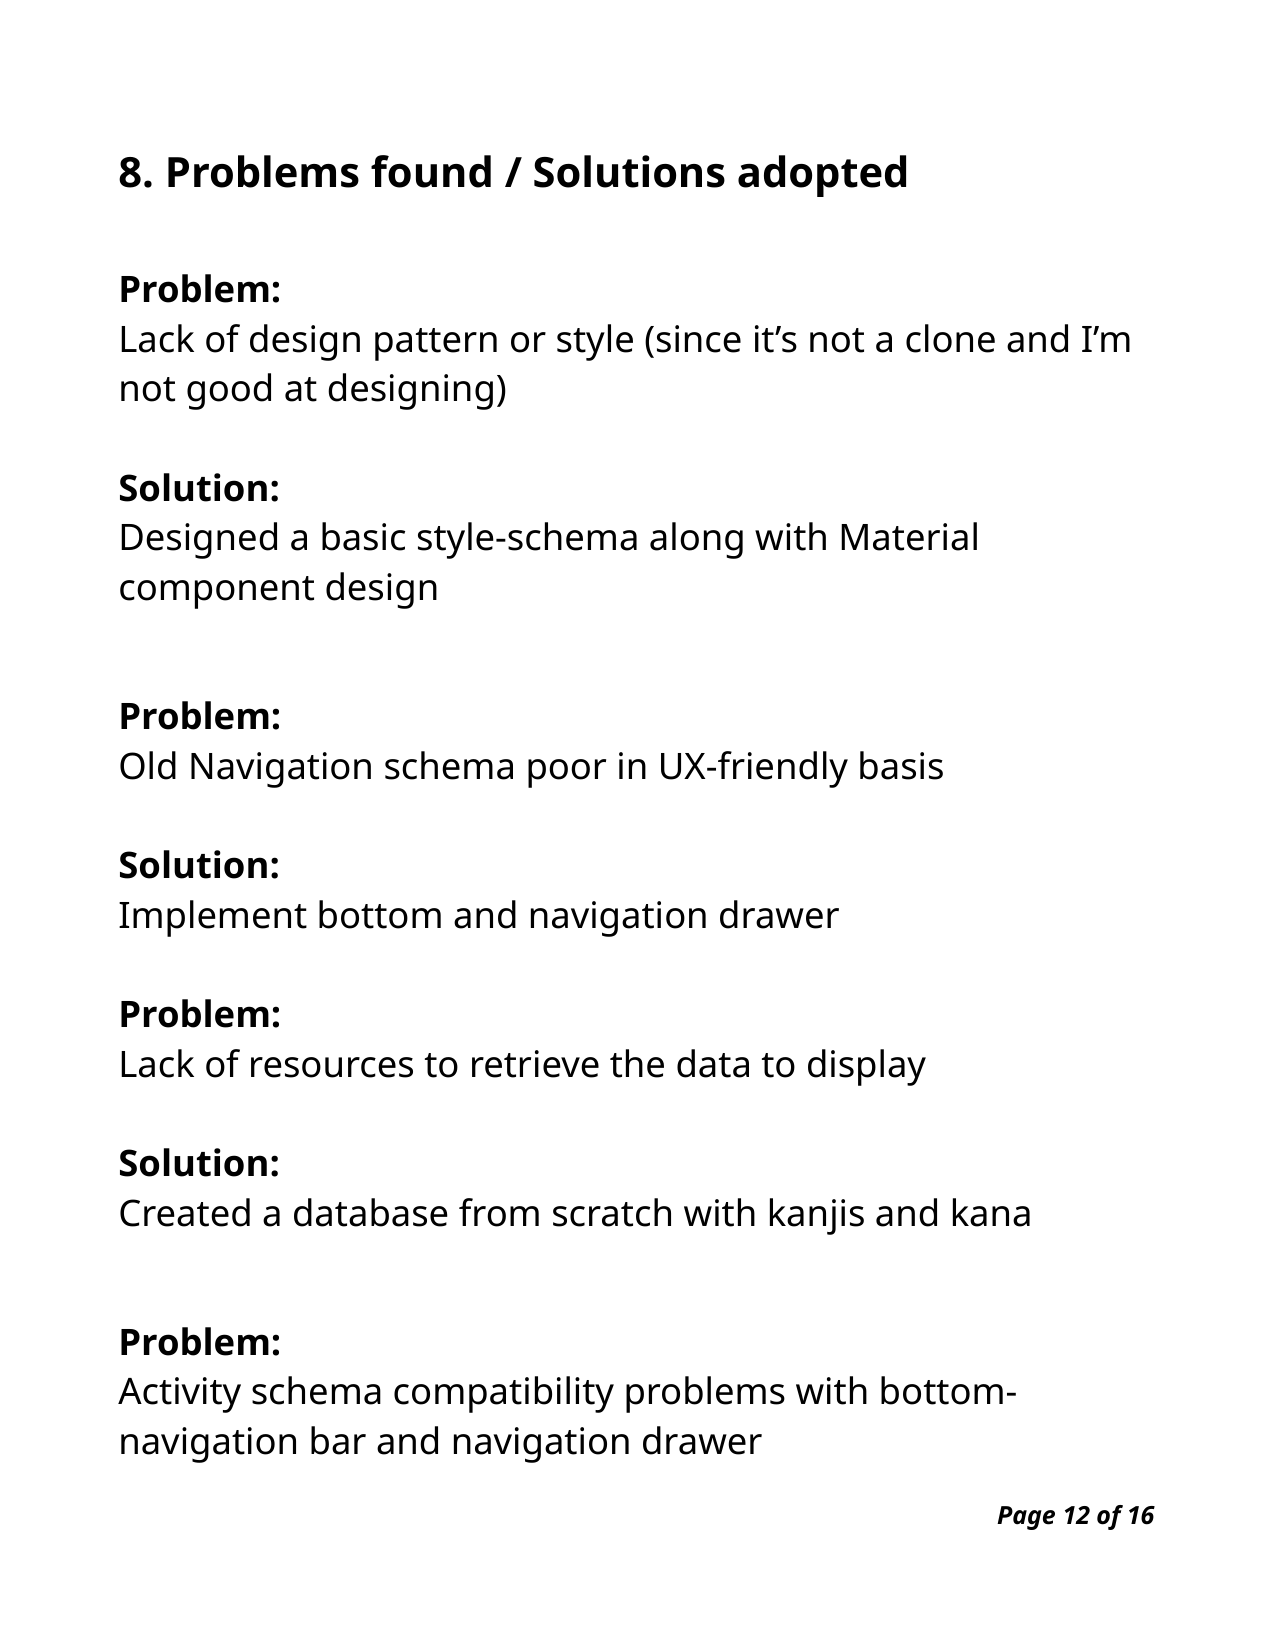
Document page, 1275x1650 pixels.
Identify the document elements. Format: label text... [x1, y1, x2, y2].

text Problem: [118, 263, 1157, 313]
text Implement bottom and navigation drawer [118, 889, 1157, 939]
text Created a database from scratch with kanjis and kana [118, 1187, 1157, 1237]
text Lack of design pattern or style (since it’s not a clone and I’m not good at designing) [118, 313, 1157, 412]
subtitle 8. Problems found / Solutions adopted [118, 143, 1157, 200]
text Lack of resources to retrieve the data to display [118, 1038, 1157, 1088]
text Problem: [118, 690, 1157, 740]
text Solution: [118, 462, 1157, 512]
text Activity schema compatibility problems with bottom-navigation bar and navigation drawer [118, 1366, 1157, 1465]
text Designed a basic style-schema along with Material component design [118, 512, 1157, 611]
text Solution: [118, 839, 1157, 889]
text Problem: [118, 1316, 1157, 1366]
text Old Navigation schema poor in UX-friendly basis [118, 740, 1157, 790]
text Solution: [118, 1138, 1157, 1187]
text Problem: [118, 988, 1157, 1038]
